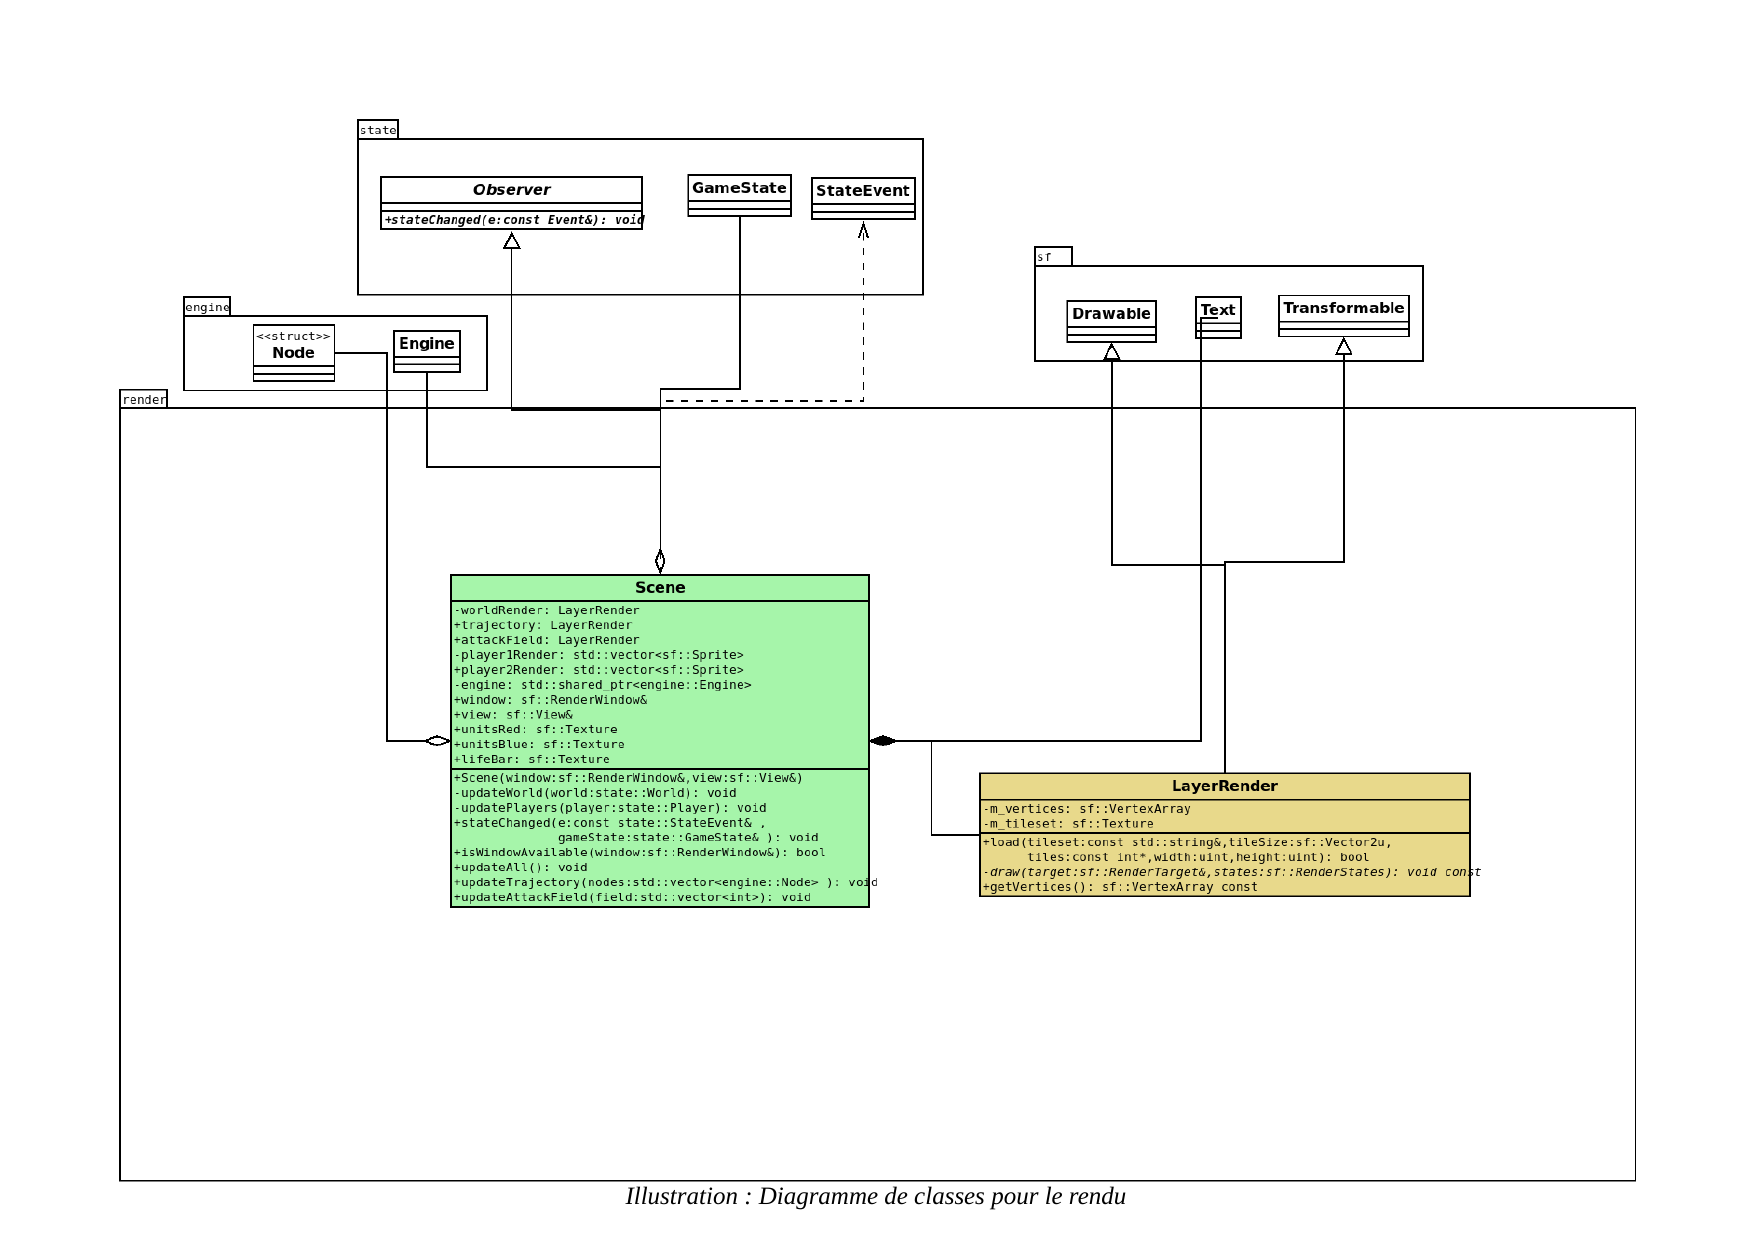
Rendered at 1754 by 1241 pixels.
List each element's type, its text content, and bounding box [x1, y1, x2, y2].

picture [118, 118, 1636, 1182]
text Illustration : Diagramme de classes pour le rendu [118, 1182, 1636, 1210]
